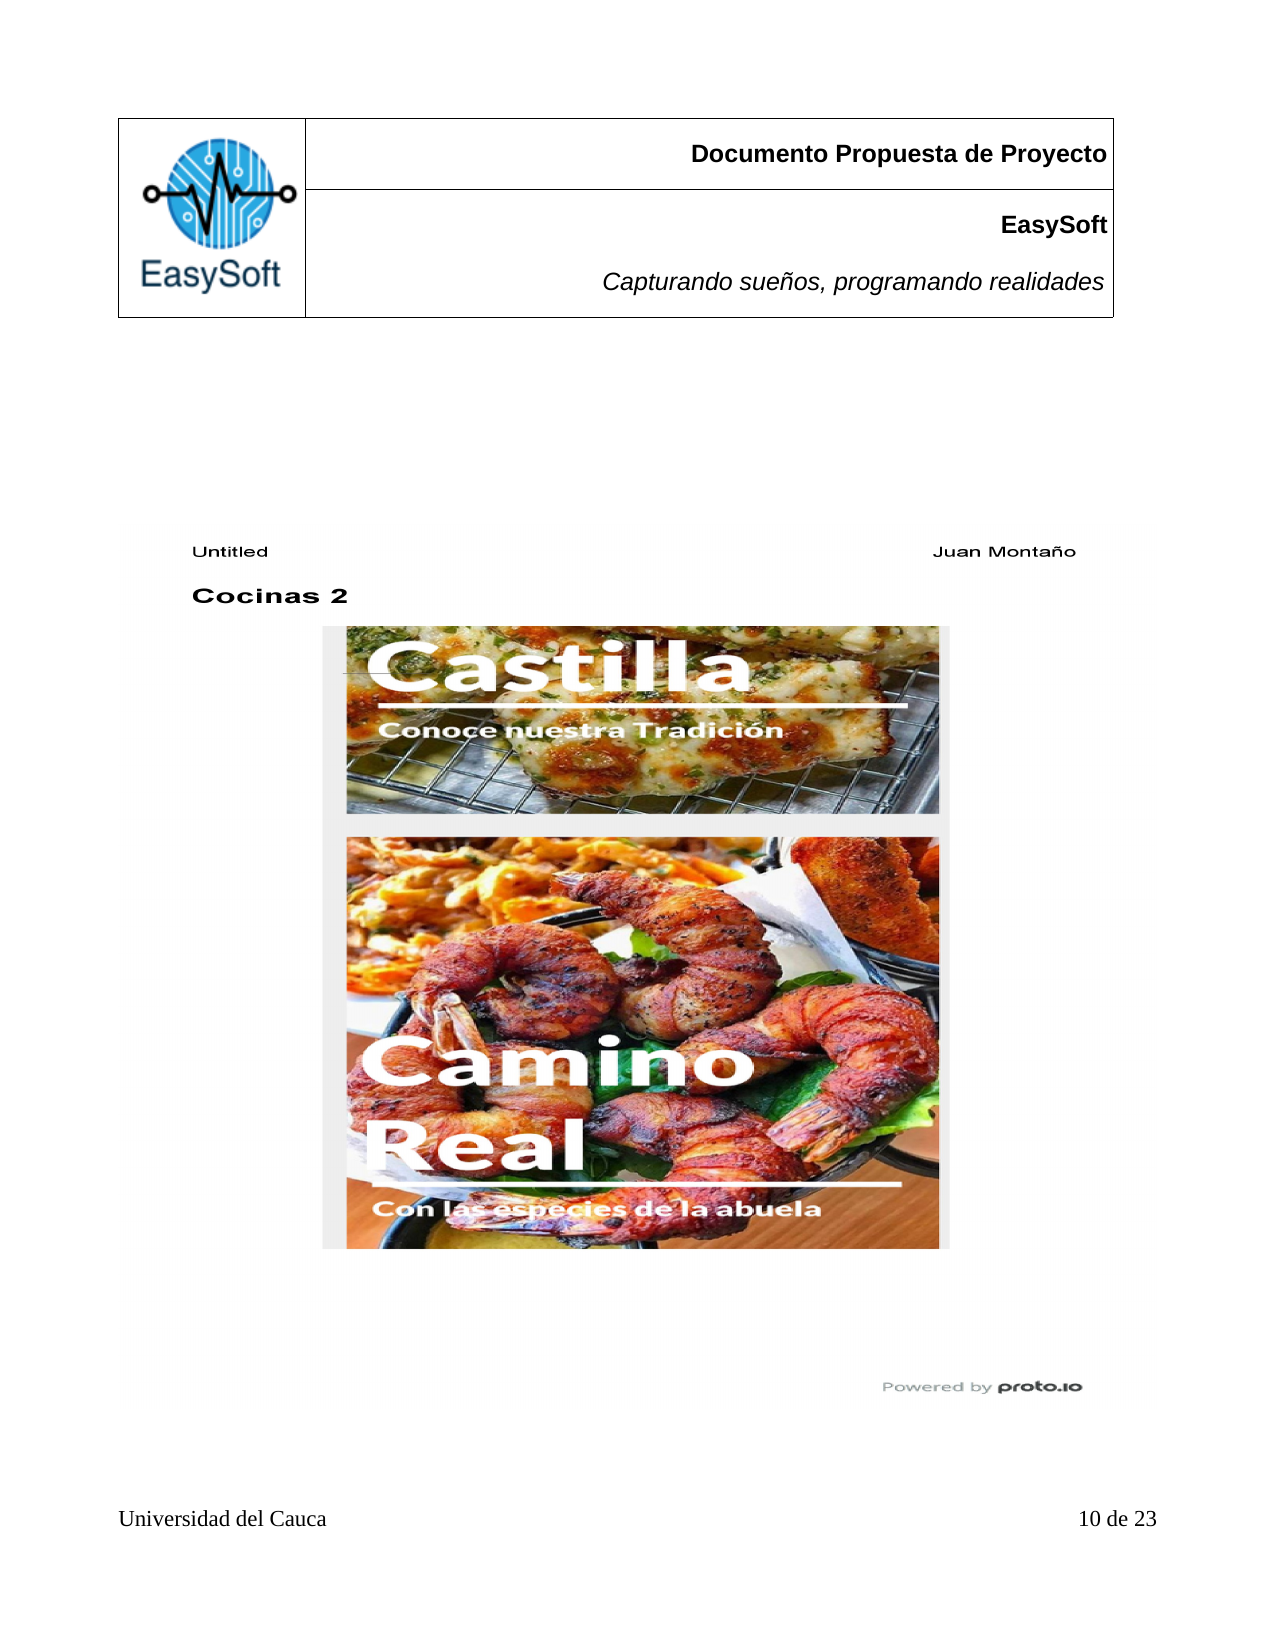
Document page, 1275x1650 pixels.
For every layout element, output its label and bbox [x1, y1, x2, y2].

picture [118, 524, 1157, 1409]
picture [123, 124, 300, 312]
